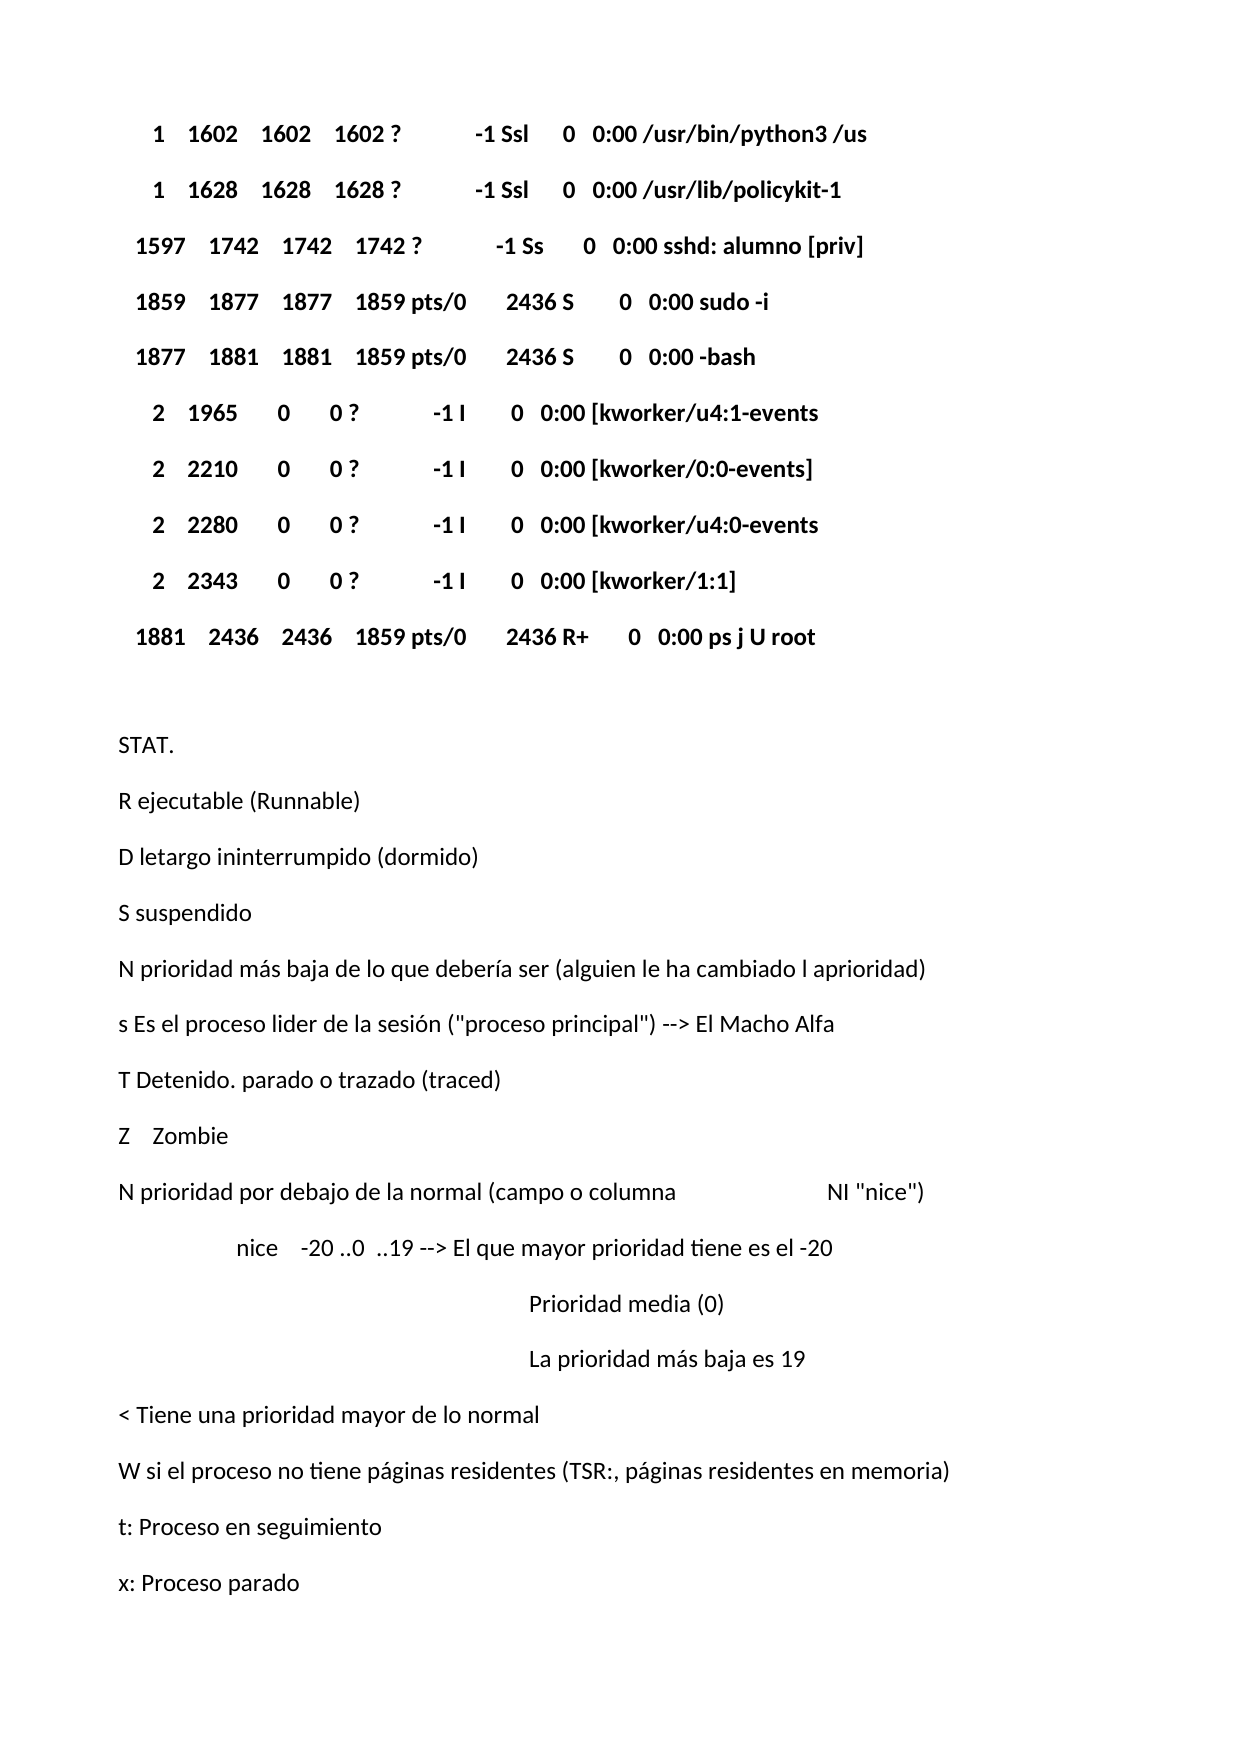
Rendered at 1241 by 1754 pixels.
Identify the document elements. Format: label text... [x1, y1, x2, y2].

text < Tiene una prioridad mayor de lo normal [118, 1399, 1122, 1430]
text N prioridad por debajo de la normal (campo o columna NI "nice") [118, 1176, 1122, 1207]
text 2 2280 0 0 ? -1 I 0 0:00 [kworker/u4:0-events [118, 509, 1122, 539]
text 1 1628 1628 1628 ? -1 Ssl 0 0:00 /usr/lib/policykit-1 [118, 174, 1122, 204]
text 1881 2436 2436 1859 pts/0 2436 R+ 0 0:00 ps j U root [118, 621, 1122, 651]
text Z Zombie [118, 1120, 1122, 1151]
text T Detenido. parado o trazado (traced) [118, 1064, 1122, 1095]
text nice -20 ..0 ..19 --> El que mayor prioridad tiene es el -20 [118, 1232, 1122, 1262]
text N prioridad más baja de lo que debería ser (alguien le ha cambiado l aprioridad) [118, 953, 1122, 983]
text Prioridad media (0) [118, 1288, 1122, 1318]
text 2 2210 0 0 ? -1 I 0 0:00 [kworker/0:0-events] [118, 453, 1122, 484]
text R ejecutable (Runnable) [118, 785, 1122, 816]
text S suspendido [118, 897, 1122, 927]
text La prioridad más baja es 19 [118, 1344, 1122, 1374]
text STAT. [118, 729, 1122, 760]
text W si el proceso no tiene páginas residentes (TSR:, páginas residentes en memoria) [118, 1455, 1122, 1486]
text 1 1602 1602 1602 ? -1 Ssl 0 0:00 /usr/bin/python3 /us [118, 118, 1122, 149]
text t: Proceso en seguimiento [118, 1511, 1122, 1542]
text D letargo ininterrumpido (dormido) [118, 841, 1122, 872]
text 2 2343 0 0 ? -1 I 0 0:00 [kworker/1:1] [118, 565, 1122, 595]
text 2 1965 0 0 ? -1 I 0 0:00 [kworker/u4:1-events [118, 397, 1122, 428]
text x: Proceso parado [118, 1567, 1122, 1597]
text 1859 1877 1877 1859 pts/0 2436 S 0 0:00 sudo -i [118, 286, 1122, 316]
text 1597 1742 1742 1742 ? -1 Ss 0 0:00 sshd: alumno [priv] [118, 230, 1122, 260]
text 1877 1881 1881 1859 pts/0 2436 S 0 0:00 -bash [118, 341, 1122, 372]
text s Es el proceso lider de la sesión ("proceso principal") --> El Macho Alfa [118, 1009, 1122, 1039]
